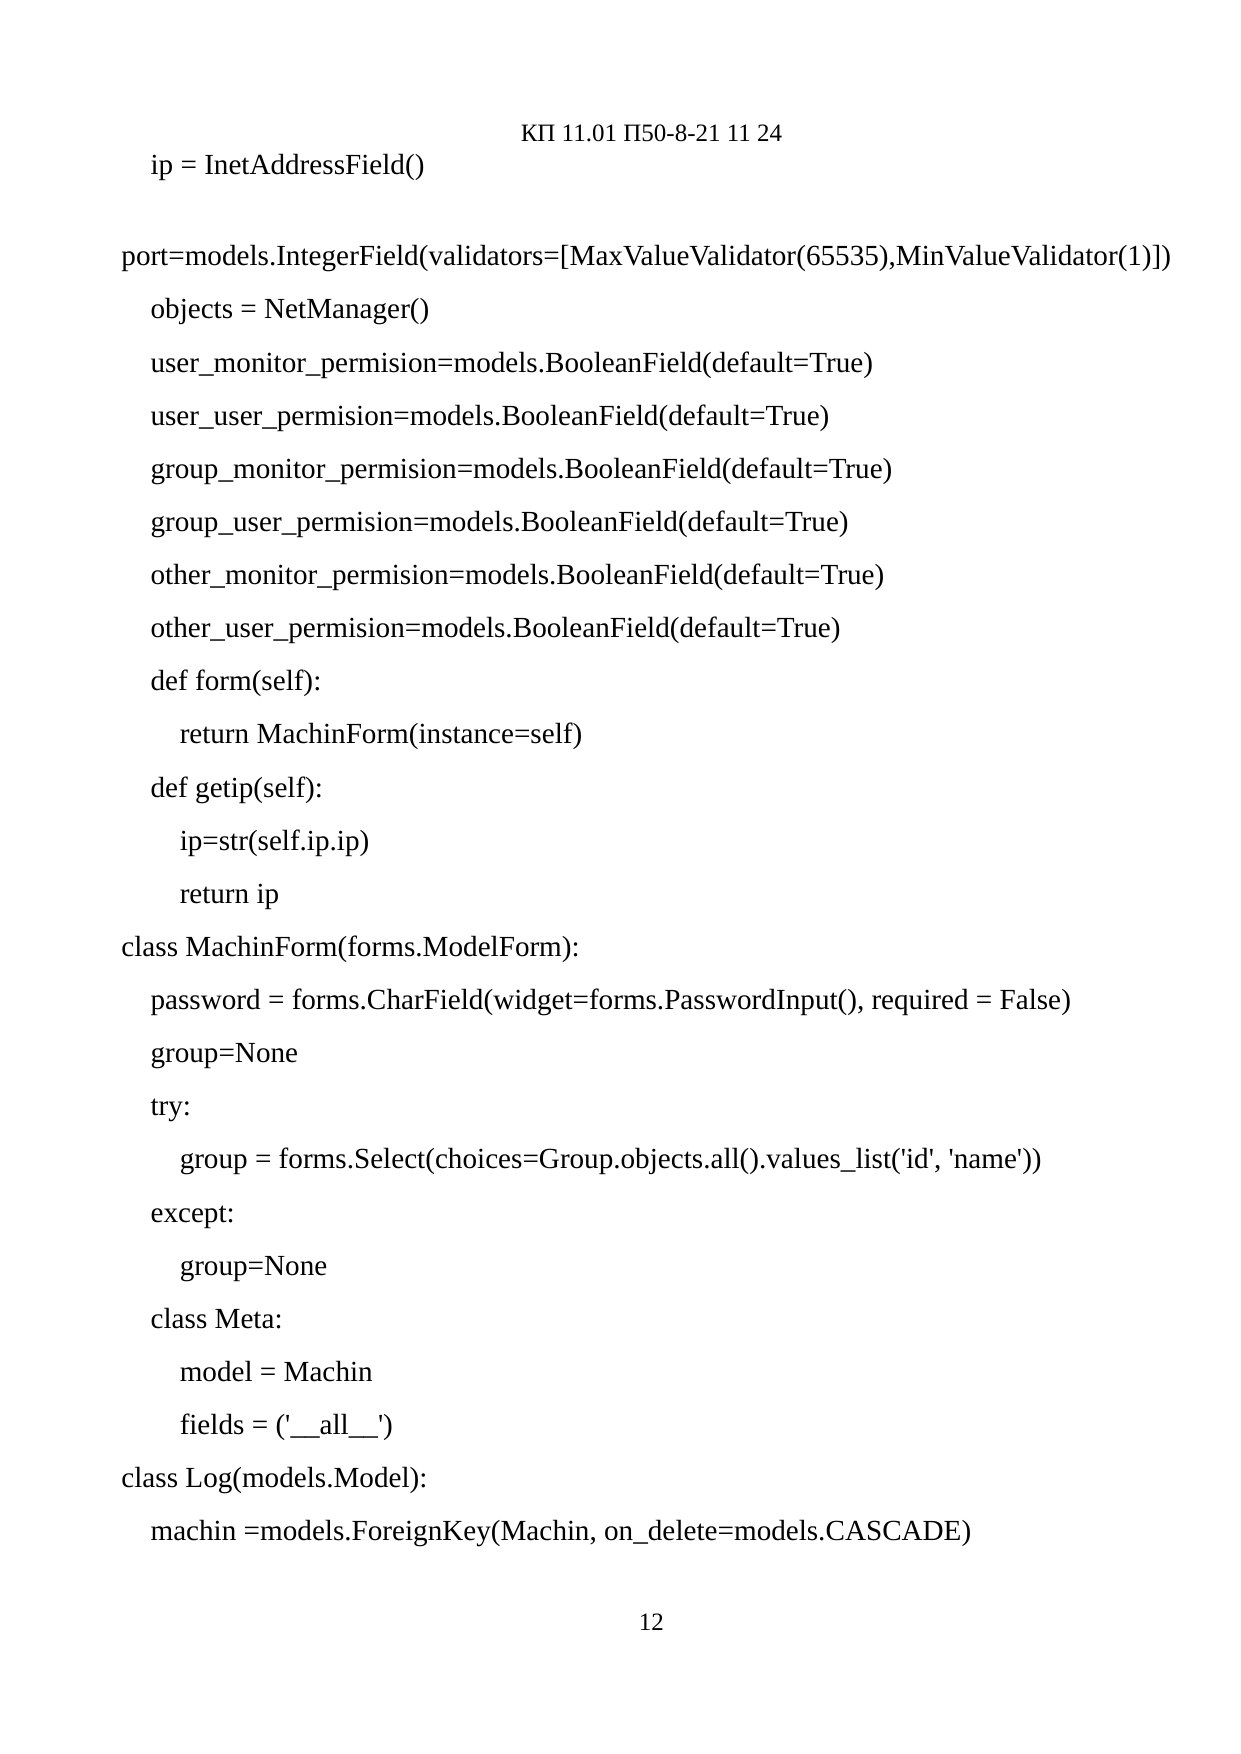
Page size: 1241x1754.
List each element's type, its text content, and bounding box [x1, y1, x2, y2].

text objects = NetManager() [121, 292, 1181, 325]
text ip = InetAddressField() [121, 147, 1181, 180]
text password = forms.CharField(widget=forms.PasswordInput(), required = False) [121, 982, 1181, 1016]
text class MachinForm(forms.ModelForm): [121, 929, 1181, 963]
text try: [121, 1088, 1181, 1122]
text model = Machin [121, 1354, 1181, 1388]
text group_monitor_permision=models.BooleanField(default=True) [121, 451, 1181, 484]
text except: [121, 1195, 1181, 1228]
text user_user_permision=models.BooleanField(default=True) [121, 398, 1181, 431]
text group=None [121, 1248, 1181, 1281]
text ip=str(self.ip.ip) [121, 823, 1181, 856]
text fields = ('__all__') [121, 1407, 1181, 1441]
text group=None [121, 1035, 1181, 1069]
text def form(self): [121, 663, 1181, 697]
text machin =models.ForeignKey(Machin, on_delete=models.CASCADE) [121, 1513, 1181, 1547]
text class Log(models.Model): [121, 1460, 1181, 1494]
text group_user_permision=models.BooleanField(default=True) [121, 504, 1181, 538]
text other_user_permision=models.BooleanField(default=True) [121, 610, 1181, 644]
text return MachinForm(instance=self) [121, 717, 1181, 750]
text def getip(self): [121, 770, 1181, 803]
text user_monitor_permision=models.BooleanField(default=True) [121, 345, 1181, 378]
text class Meta: [121, 1301, 1181, 1334]
text other_monitor_permision=models.BooleanField(default=True) [121, 557, 1181, 591]
text group = forms.Select(choices=Group.objects.all().values_list('id', 'name')) [121, 1142, 1181, 1175]
text port=models.IntegerField(validators=[MaxValueValidator(65535),MinValueValidator(1)]) [121, 200, 1181, 272]
text return ip [121, 876, 1181, 909]
